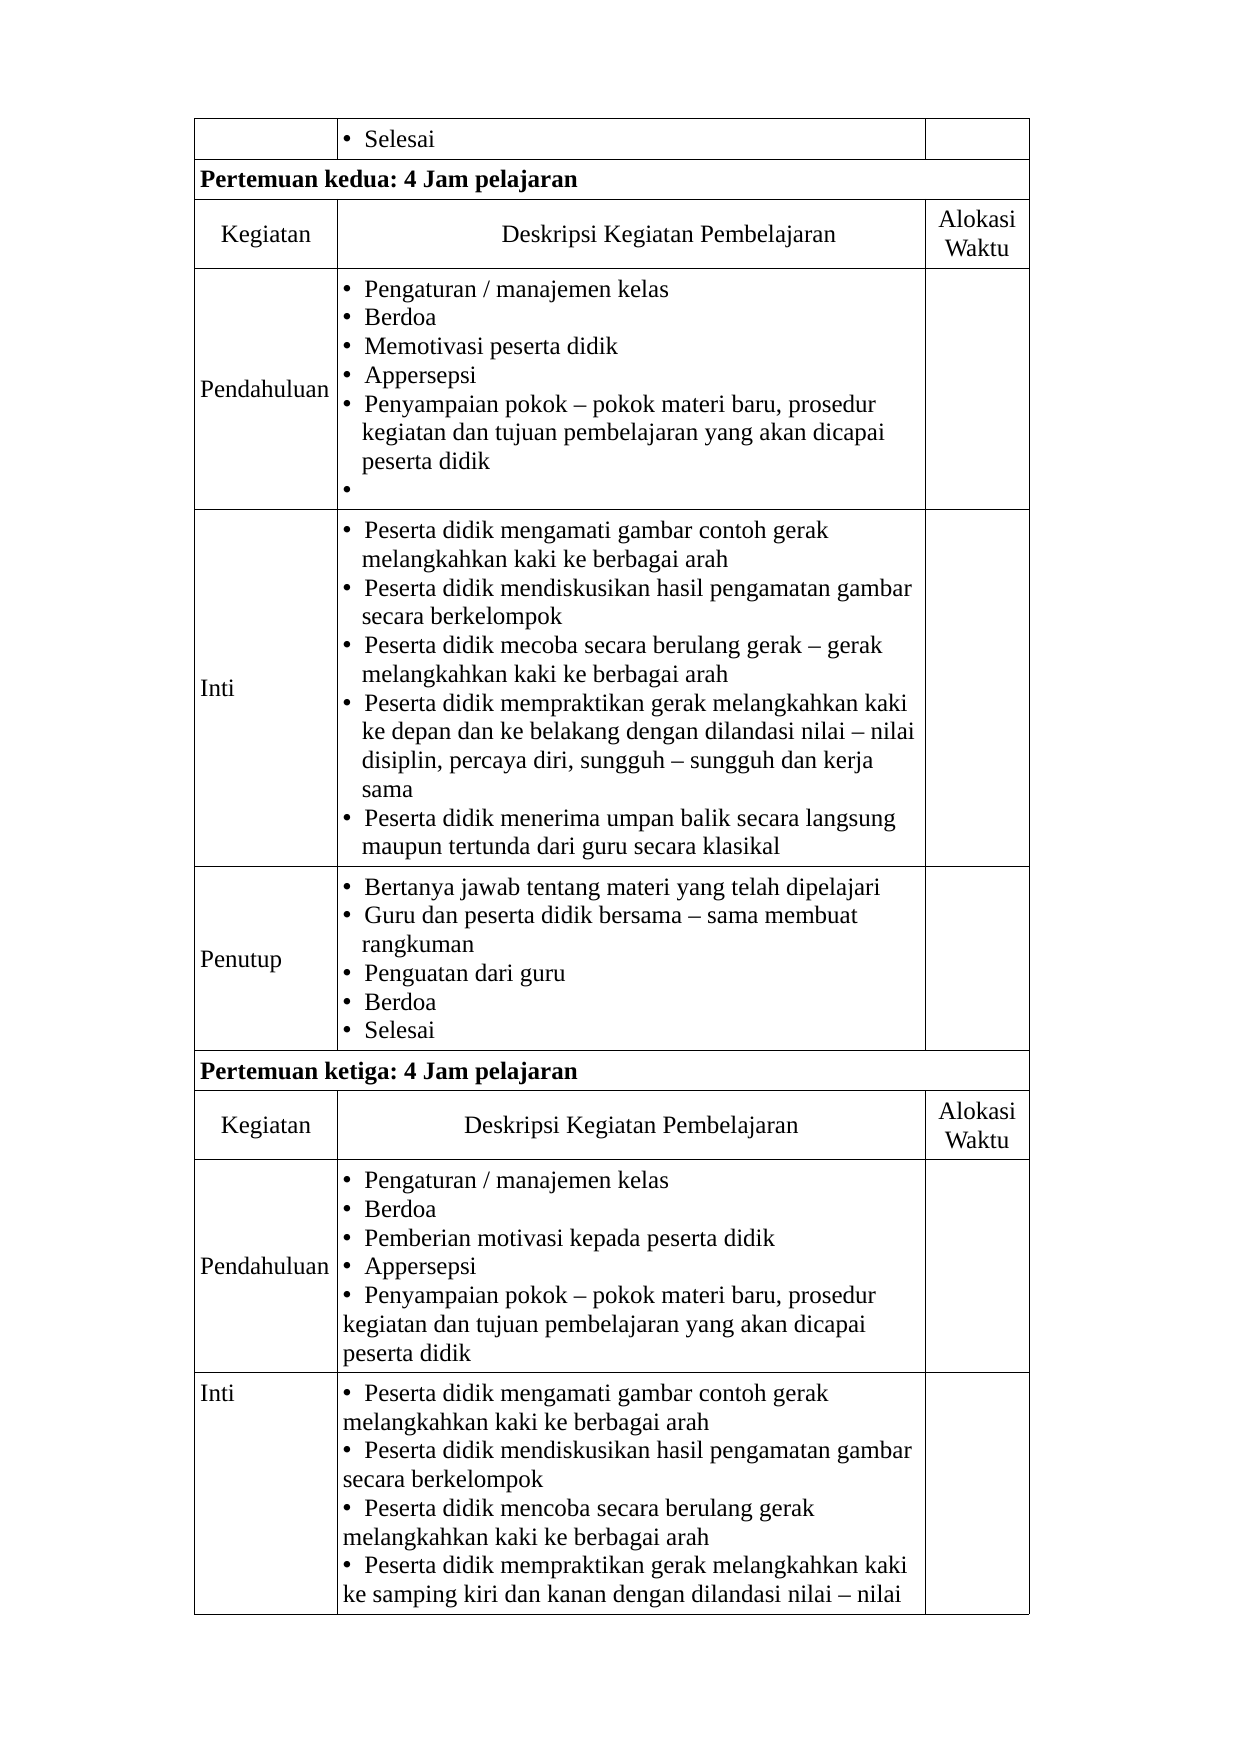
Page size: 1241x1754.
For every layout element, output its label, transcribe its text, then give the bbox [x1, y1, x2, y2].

table_cell Deskripsi Kegiatan Pembelajaran [338, 200, 925, 268]
table_cell [926, 119, 1029, 158]
table_cell Kegiatan [195, 200, 337, 268]
table_cell Penutup [195, 867, 337, 1050]
table_cell [926, 510, 1029, 866]
table_cell [926, 269, 1029, 509]
table_cell Inti [195, 510, 337, 866]
table_cell Bertanya jawab tentang materi yang telah dipelajari Guru dan peserta didik bersama – sama membuat rangkuman Penguatan dari guru Berdoa Selesai [338, 119, 925, 158]
table_cell [926, 1160, 1029, 1372]
table_cell Pengaturan / manajemen kelas Berdoa Pemberian motivasi kepada peserta didik Appersepsi Penyampaian pokok – pokok materi baru, prosedur kegiatan dan tujuan pembelajaran yang akan dicapai peserta didik [338, 1160, 925, 1372]
table_cell Pengaturan / manajemen kelas Berdoa Memotivasi peserta didik Appersepsi Penyampaian pokok – pokok materi baru, prosedur kegiatan dan tujuan pembelajaran yang akan dicapai peserta didik [338, 269, 925, 509]
table_cell Pendahuluan [195, 1160, 337, 1372]
table_cell Deskripsi Kegiatan Pembelajaran [338, 1091, 925, 1159]
table_cell [195, 119, 337, 158]
table_cell Kegiatan [195, 1091, 337, 1159]
table_cell [926, 1373, 1029, 1614]
table_cell Pertemuan kedua: 4 Jam pelajaran [195, 160, 1029, 199]
table_cell [926, 867, 1029, 1050]
table_cell Peserta didik mengamati gambar contoh gerak melangkahkan kaki ke berbagai arah Peserta didik mendiskusikan hasil pengamatan gambar secara berkelompok Peserta didik mecoba secara berulang gerak – gerak melangkahkan kaki ke berbagai arah Peserta didik mempraktikan gerak melangkahkan kaki ke depan dan ke belakang dengan dilandasi nilai – nilai disiplin, percaya diri, sungguh – sungguh dan kerja sama Peserta didik menerima umpan balik secara langsung maupun tertunda dari guru secara klasikal [338, 510, 925, 866]
table_cell Peserta didik mengamati gambar contoh gerak melangkahkan kaki ke berbagai arah Peserta didik mendiskusikan hasil pengamatan gambar secara berkelompok Peserta didik mencoba secara berulang gerak melangkahkan kaki ke berbagai arah Peserta didik mempraktikan gerak melangkahkan kaki ke samping kiri dan kanan dengan dilandasi nilai – nilai [338, 1373, 925, 1614]
table_cell Alokasi Waktu [926, 200, 1029, 268]
table_cell Alokasi Waktu [926, 1091, 1029, 1159]
table_cell Bertanya jawab tentang materi yang telah dipelajari Guru dan peserta didik bersama – sama membuat rangkuman Penguatan dari guru Berdoa Selesai [338, 867, 925, 1050]
table_cell Pertemuan ketiga: 4 Jam pelajaran [195, 1051, 1029, 1090]
table_cell Pendahuluan [195, 269, 337, 509]
table_cell Inti [195, 1373, 337, 1614]
